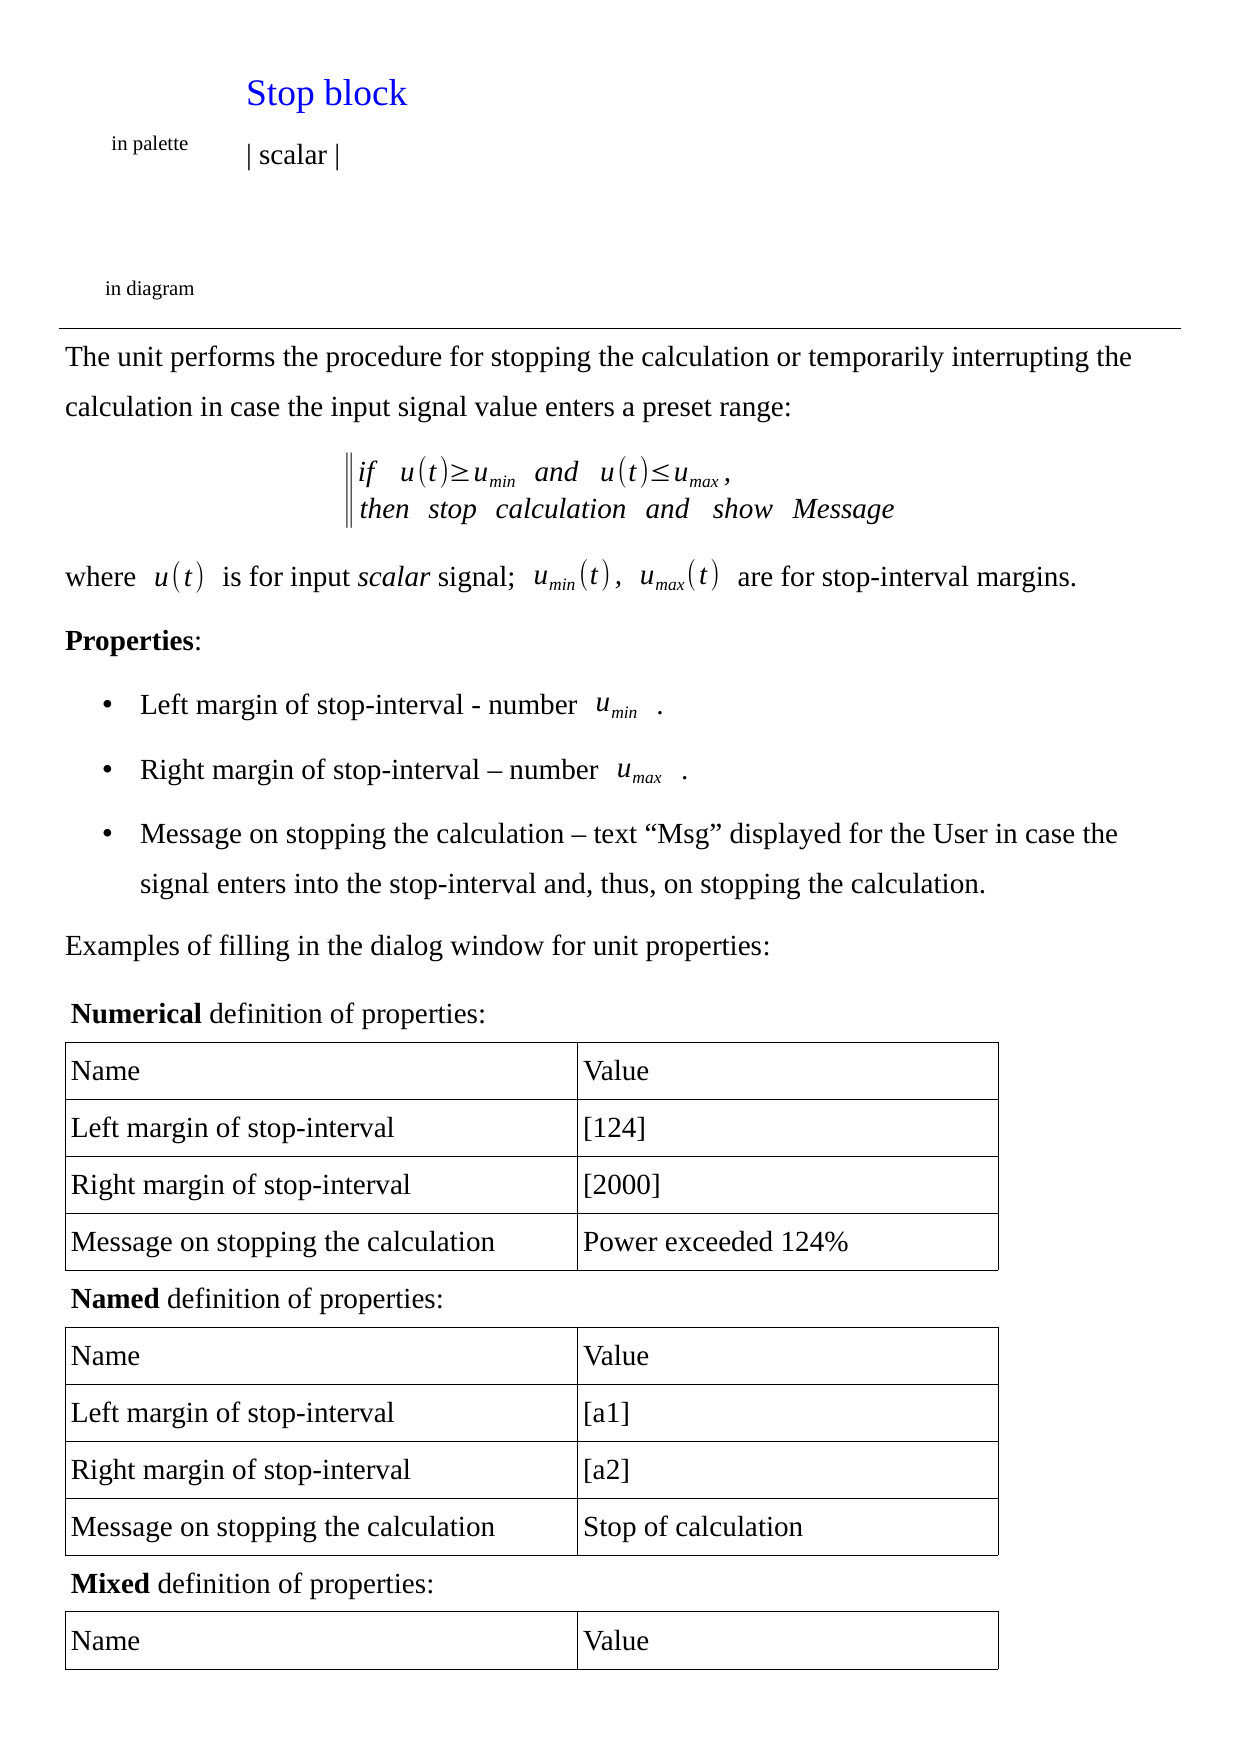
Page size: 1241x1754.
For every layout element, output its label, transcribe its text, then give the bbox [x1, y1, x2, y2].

table_cell [2000] [578, 1157, 998, 1213]
table_cell Left margin of stop-interval [66, 1100, 577, 1156]
table_cell Name [66, 1612, 577, 1668]
table_cell [59, 182, 240, 271]
table_header [59, 59, 240, 125]
table_cell Right margin of stop-interval [66, 1157, 577, 1213]
table_header Stop block [240, 59, 1181, 125]
table_cell | scalar | [240, 125, 1181, 182]
table_cell The unit performs the procedure for stopping the calculation or temporarily interrupting the calculation in case the input signal value enters a preset range: whereis for input scalar signal;are for stop-interval margins. Properties: Left margin of stop-interval - number. Right margin of stop-interval – number. Message on stopping the calculation – text “Msg” displayed for the User in case the signal enters into the stop-interval and, thus, on stopping the calculation. Examples of filling in the dialog window for unit properties: Notes: The unit processes the scalar input signal. Named properties are set up as local variables of model (or submodel) in Parameters tab or as global signals of the project via Graphics → Signals main menu option. [59, 329, 1181, 1674]
table_cell in diagram [59, 271, 240, 327]
table_cell Message on stopping the calculation [66, 1214, 577, 1269]
table_cell Power exceeded 124% [578, 1214, 998, 1269]
table_cell Named definition of properties: [65, 1271, 998, 1327]
table_cell [124] [578, 1100, 998, 1156]
table_cell [240, 182, 1181, 271]
table_cell [a2] [578, 1442, 998, 1497]
table_cell Value [578, 1328, 998, 1383]
table_cell Name [66, 1328, 577, 1383]
table_header Numerical definition of properties: [65, 985, 998, 1042]
table_cell Stop of calculation [578, 1499, 998, 1554]
table_cell Left margin of stop-interval [66, 1385, 577, 1441]
table_cell Name [66, 1043, 577, 1099]
table_cell Message on stopping the calculation [66, 1499, 577, 1554]
table_cell Value [578, 1612, 998, 1668]
table_cell in palette [59, 125, 240, 182]
table_cell Right margin of stop-interval [66, 1442, 577, 1497]
table_cell Value [578, 1043, 998, 1099]
table_cell [240, 271, 1181, 327]
table_cell [a1] [578, 1385, 998, 1441]
table_cell Mixed definition of properties: [65, 1556, 998, 1611]
